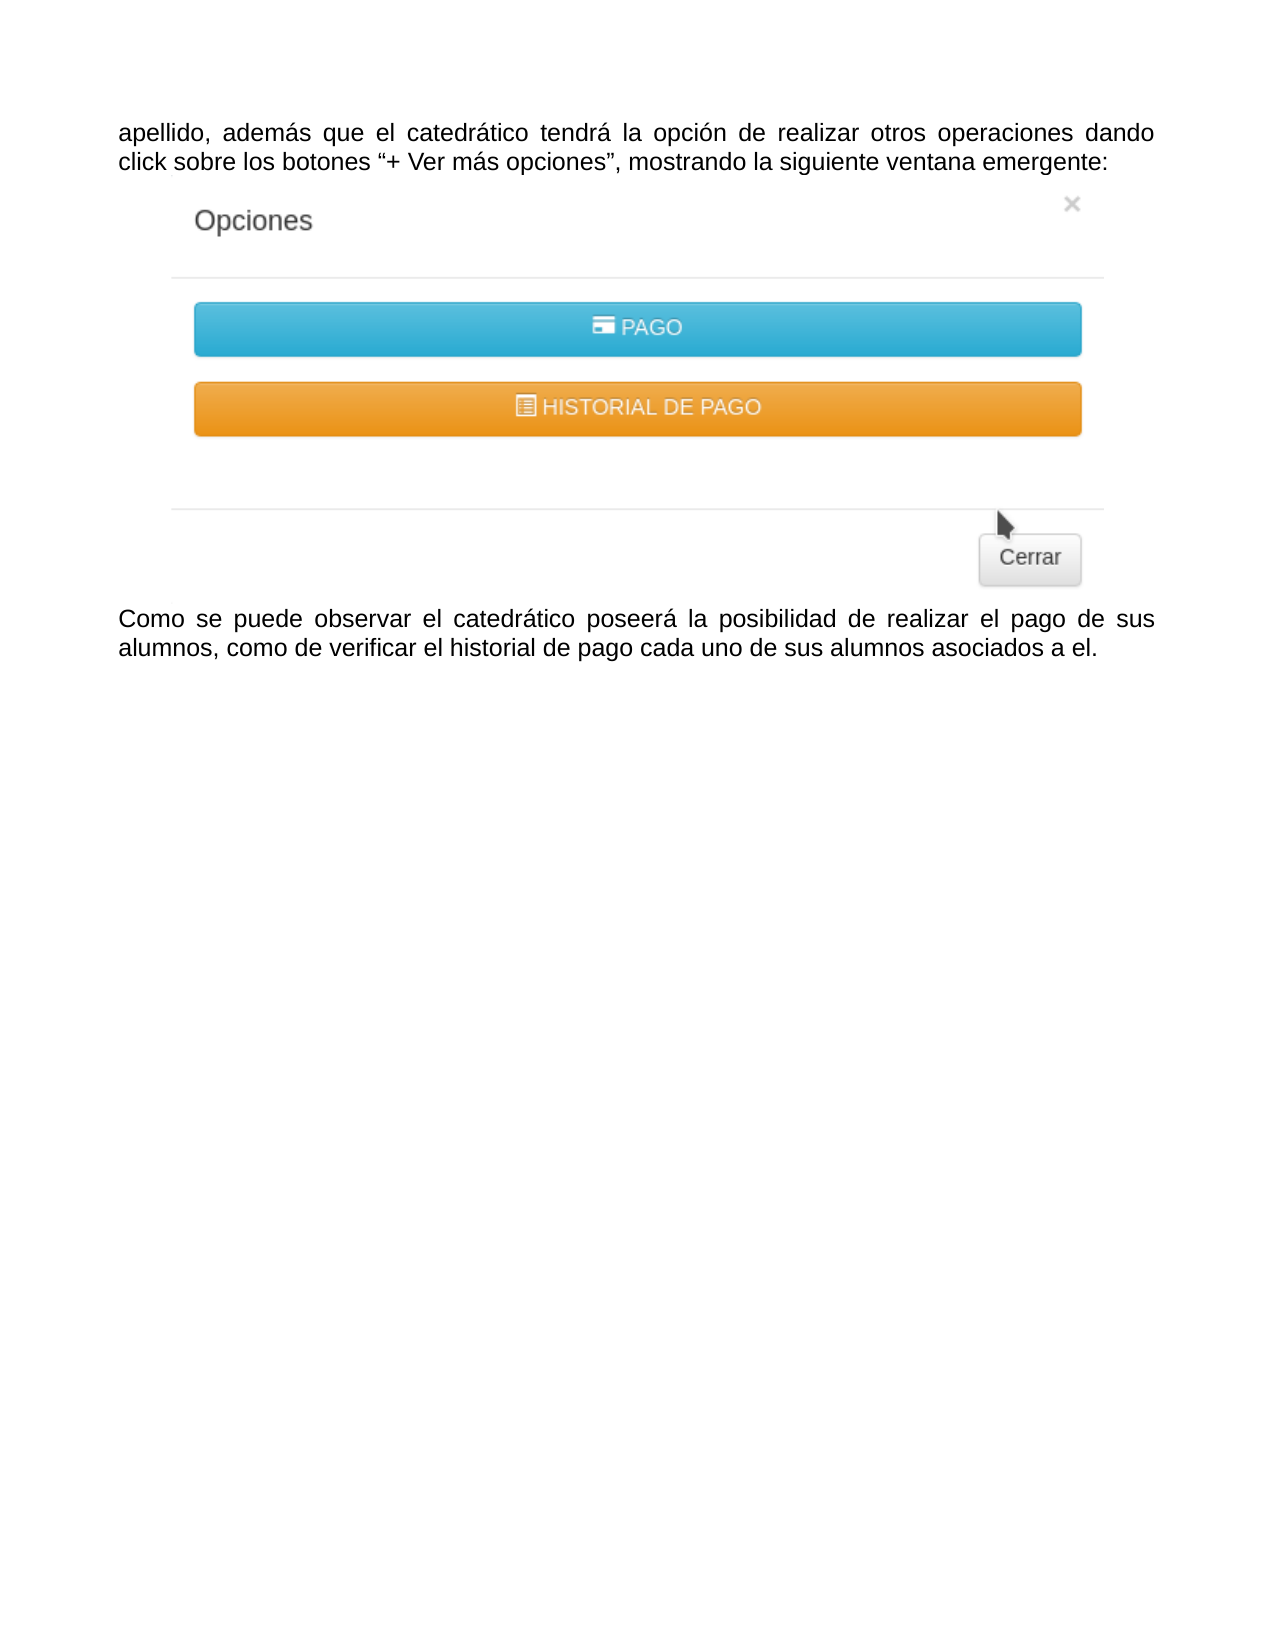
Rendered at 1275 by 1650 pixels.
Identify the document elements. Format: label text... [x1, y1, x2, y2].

picture [171, 175, 1104, 604]
text Como se puede observar el catedrático poseerá la posibilidad de realizar el pago de sus alumnos, como de verificar el historial de pago cada uno de sus alumnos asociados a el. [118, 176, 1157, 661]
text apellido, además que el catedrático tendrá la opción de realizar otros operaciones dando click sobre los botones “+ Ver más opciones”, mostrando la siguiente ventana emergente: [118, 118, 1157, 176]
